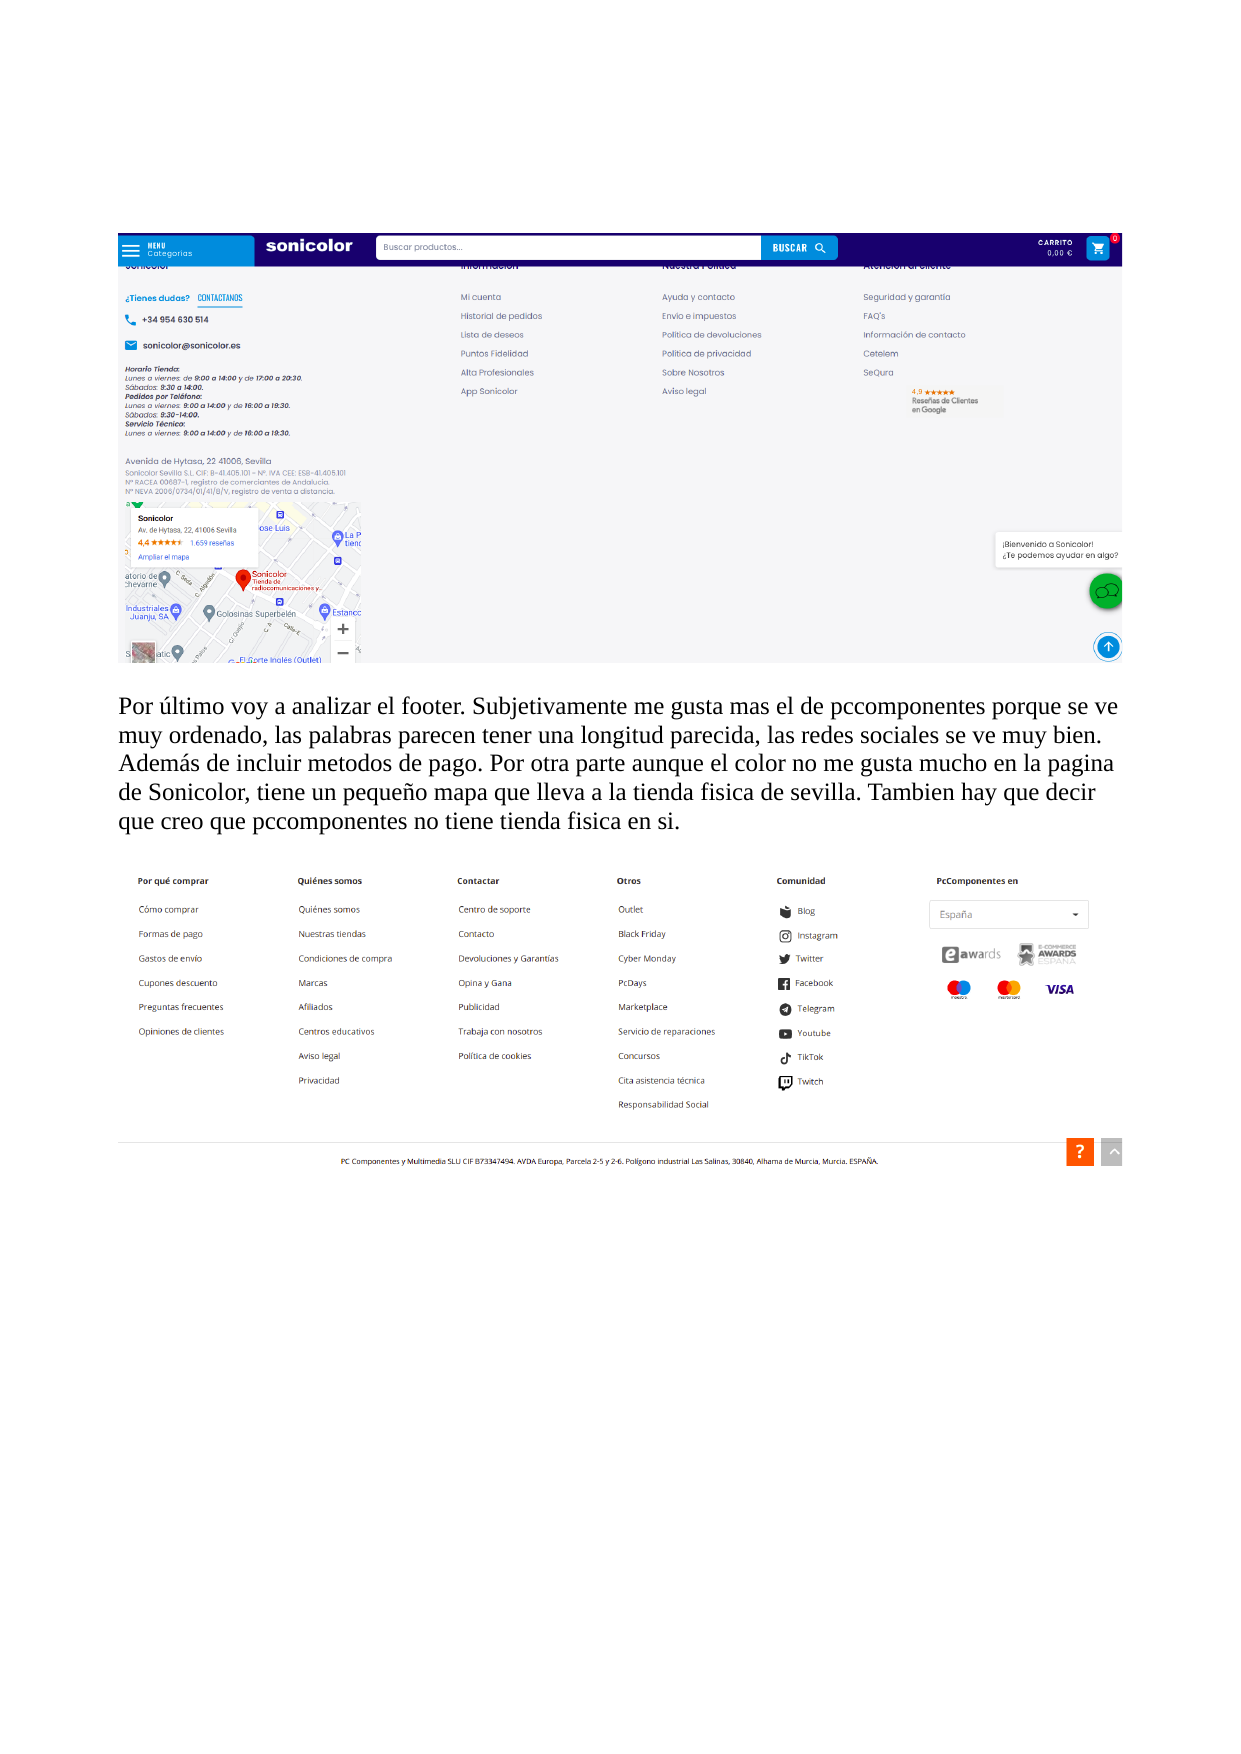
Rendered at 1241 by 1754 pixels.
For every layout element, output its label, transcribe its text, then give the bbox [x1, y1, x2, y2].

picture [118, 233, 1123, 663]
text Por último voy a analizar el footer. Subjetivamente me gusta mas el de pccomponentes porque se ve muy ordenado, las palabras parecen tener una longitud parecida, las redes sociales se ve muy bien. [118, 691, 1122, 748]
text Además de incluir metodos de pago. Por otra parte aunque el color no me gusta mucho en la pagina de Sonicolor, tiene un pequeño mapa que lleva a la tienda fisica de sevilla. Tambien hay que decir que creo que pccomponentes no tiene tienda fisica en si. [118, 748, 1122, 835]
picture [118, 863, 1123, 1172]
